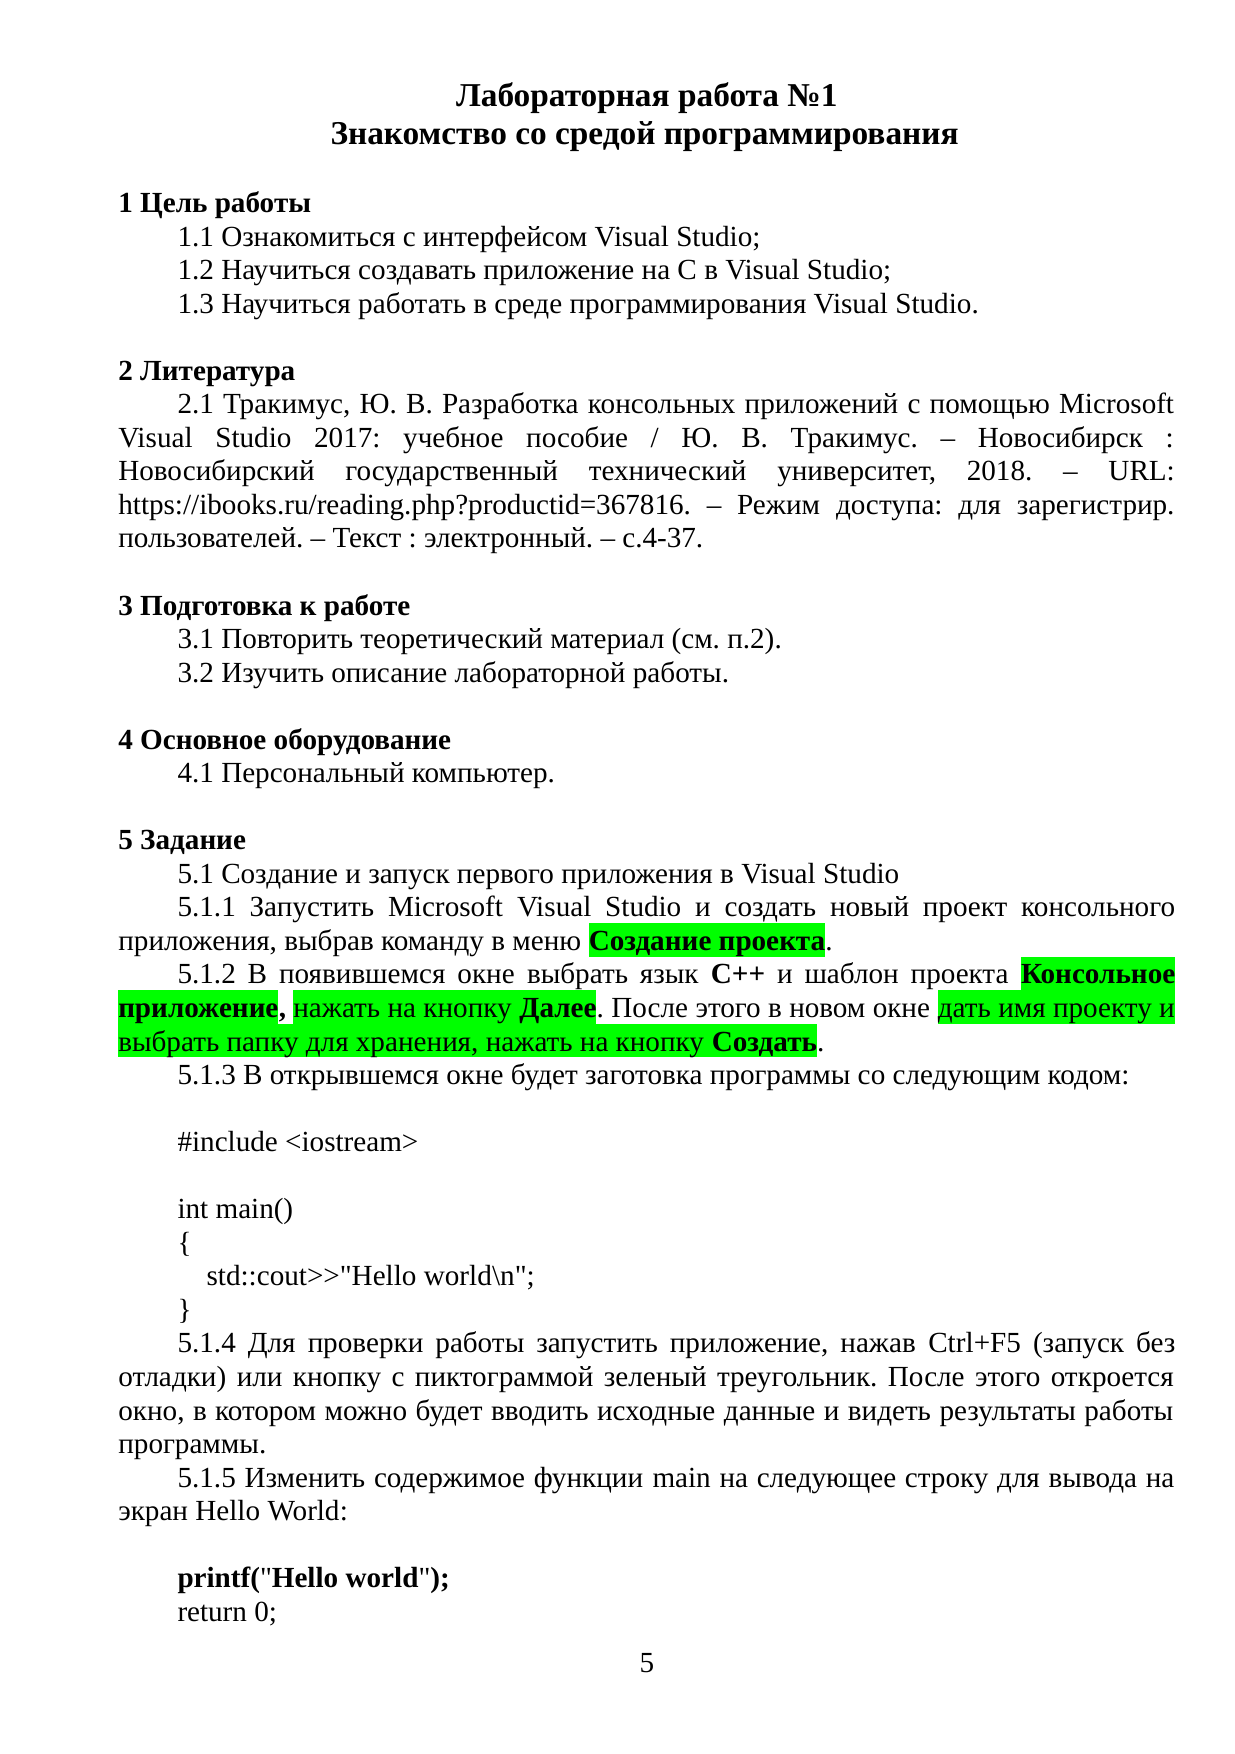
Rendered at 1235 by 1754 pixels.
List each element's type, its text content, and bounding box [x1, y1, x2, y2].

text 1.1 Ознакомиться с интерфейсом Visual Studio; [118, 219, 1175, 252]
text int main() [118, 1191, 1175, 1225]
text Знакомство со средой программирования [118, 113, 1171, 152]
text 5.1.3 В открывшемся окне будет заготовка программы со следующим кодом: [118, 1057, 1175, 1091]
text std::cout>>"Hello world\n"; [118, 1258, 1175, 1292]
text 4 Основное оборудование [118, 722, 1175, 755]
text 2.1 Тракимус, Ю. В. Разработка консольных приложений с помощью Microsoft Visual Studio 2017: учебное пособие / Ю. В. Тракимус. – Новосибирск : Новосибирский государственный технический университет, 2018. – URL: https://ibooks.ru/reading.php?productid=367816. – Режим доступа: для зарегистрир. пользователей. – Текст : электронный. – с.4-37. [118, 386, 1175, 554]
text { [118, 1225, 1175, 1258]
text 5.1 Создание и запуск первого приложения в Visual Studio [118, 856, 1175, 889]
text 5.1.4 Для проверки работы запустить приложение, нажав Ctrl+F5 (запуск без отладки) или кнопку с пиктограммой зеленый треугольник. После этого откроется окно, в котором можно будет вводить исходные данные и видеть результаты работы программы. [118, 1326, 1175, 1460]
text #include <iostream> [118, 1124, 1175, 1158]
text 3.1 Повторить теоретический материал (см. п.2). [118, 621, 1175, 655]
text 2 Литература [118, 353, 1175, 386]
text 5.1.1 Запустить Microsoft Visual Studio и создать новый проект консольного приложения, выбрав команду в меню Создание проекта. [118, 889, 1175, 957]
text 1 Цель работы [118, 185, 1175, 219]
text 5 Задание [118, 822, 1175, 856]
text 1.3 Научиться работать в среде программирования Visual Studio. [118, 286, 1175, 319]
text 1.2 Научиться создавать приложение на С в Visual Studio; [118, 252, 1175, 286]
text 4.1 Персональный компьютер. [118, 755, 1175, 789]
text } [118, 1292, 1175, 1326]
text 5.1.2 В появившемся окне выбрать язык C++ и шаблон проекта Консольное приложение, нажать на кнопку Далее. После этого в новом окне дать имя проекту и выбрать папку для хранения, нажать на кнопку Создать. [118, 957, 1175, 1057]
text 3.2 Изучить описание лабораторной работы. [118, 655, 1175, 688]
text 3 Подготовка к работе [118, 588, 1175, 621]
text return 0; [118, 1594, 1175, 1627]
text 5.1.5 Изменить содержимое функции main на следующее строку для вывода на экран Hello World: [118, 1460, 1175, 1527]
text printf("Hello world"); [118, 1560, 1175, 1594]
text Лабораторная работа №1 [118, 75, 1175, 113]
